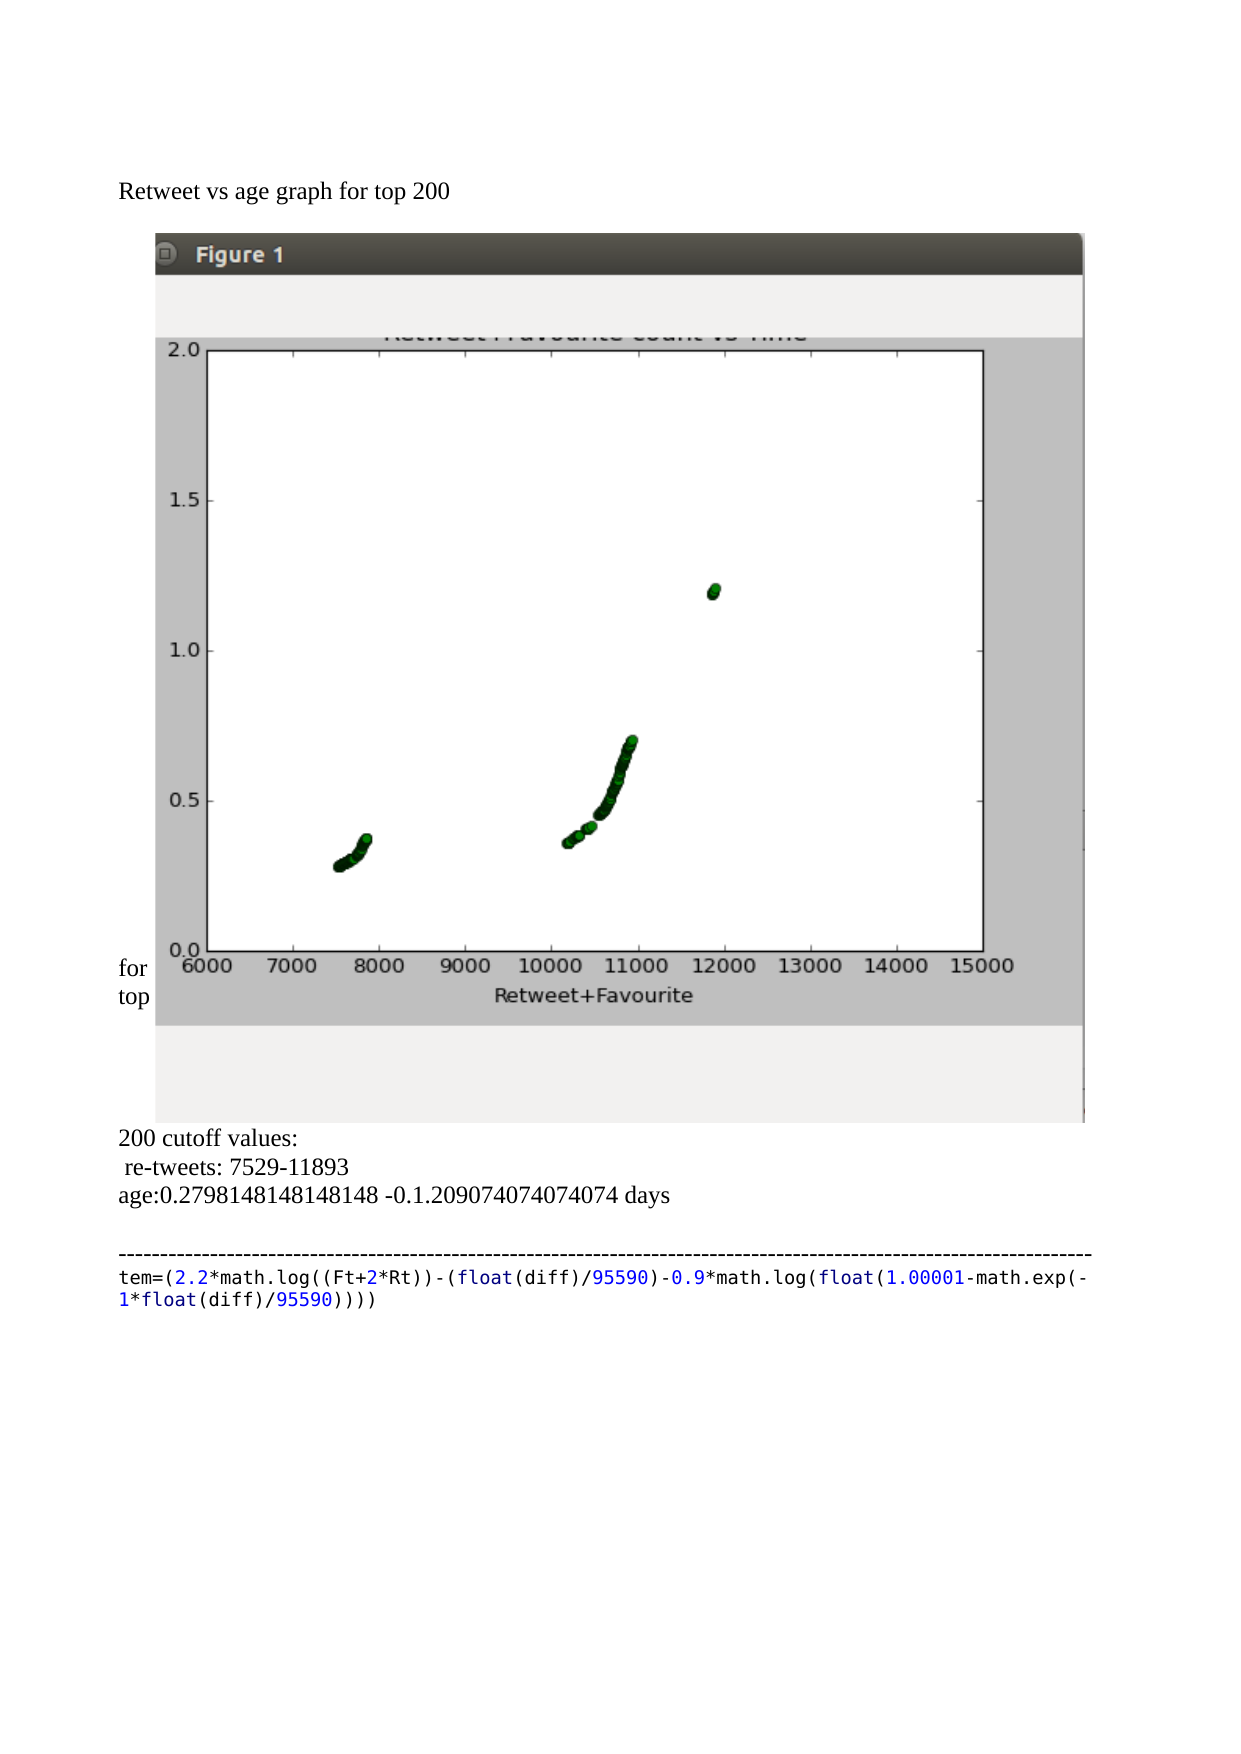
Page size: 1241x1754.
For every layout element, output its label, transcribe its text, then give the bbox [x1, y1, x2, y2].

picture [155, 233, 1085, 1123]
text age:0.2798148148148148 -0.1.209074074074074 days [118, 1180, 1122, 1209]
text --------------------------------------------------------------------------------------------------------------------- [118, 1238, 1122, 1267]
text for top 200 cutoff values: [118, 953, 1122, 1152]
text re-tweets: 7529-11893 [118, 1152, 1122, 1180]
text Retweet vs age graph for top 200 [118, 176, 1122, 205]
text tem=(2.2*math.log((Ft+2*Rt))-(float(diff)/95590)-0.9*math.log(float(1.00001-math.exp(-1*float(diff)/95590)))) [118, 1267, 1122, 1310]
